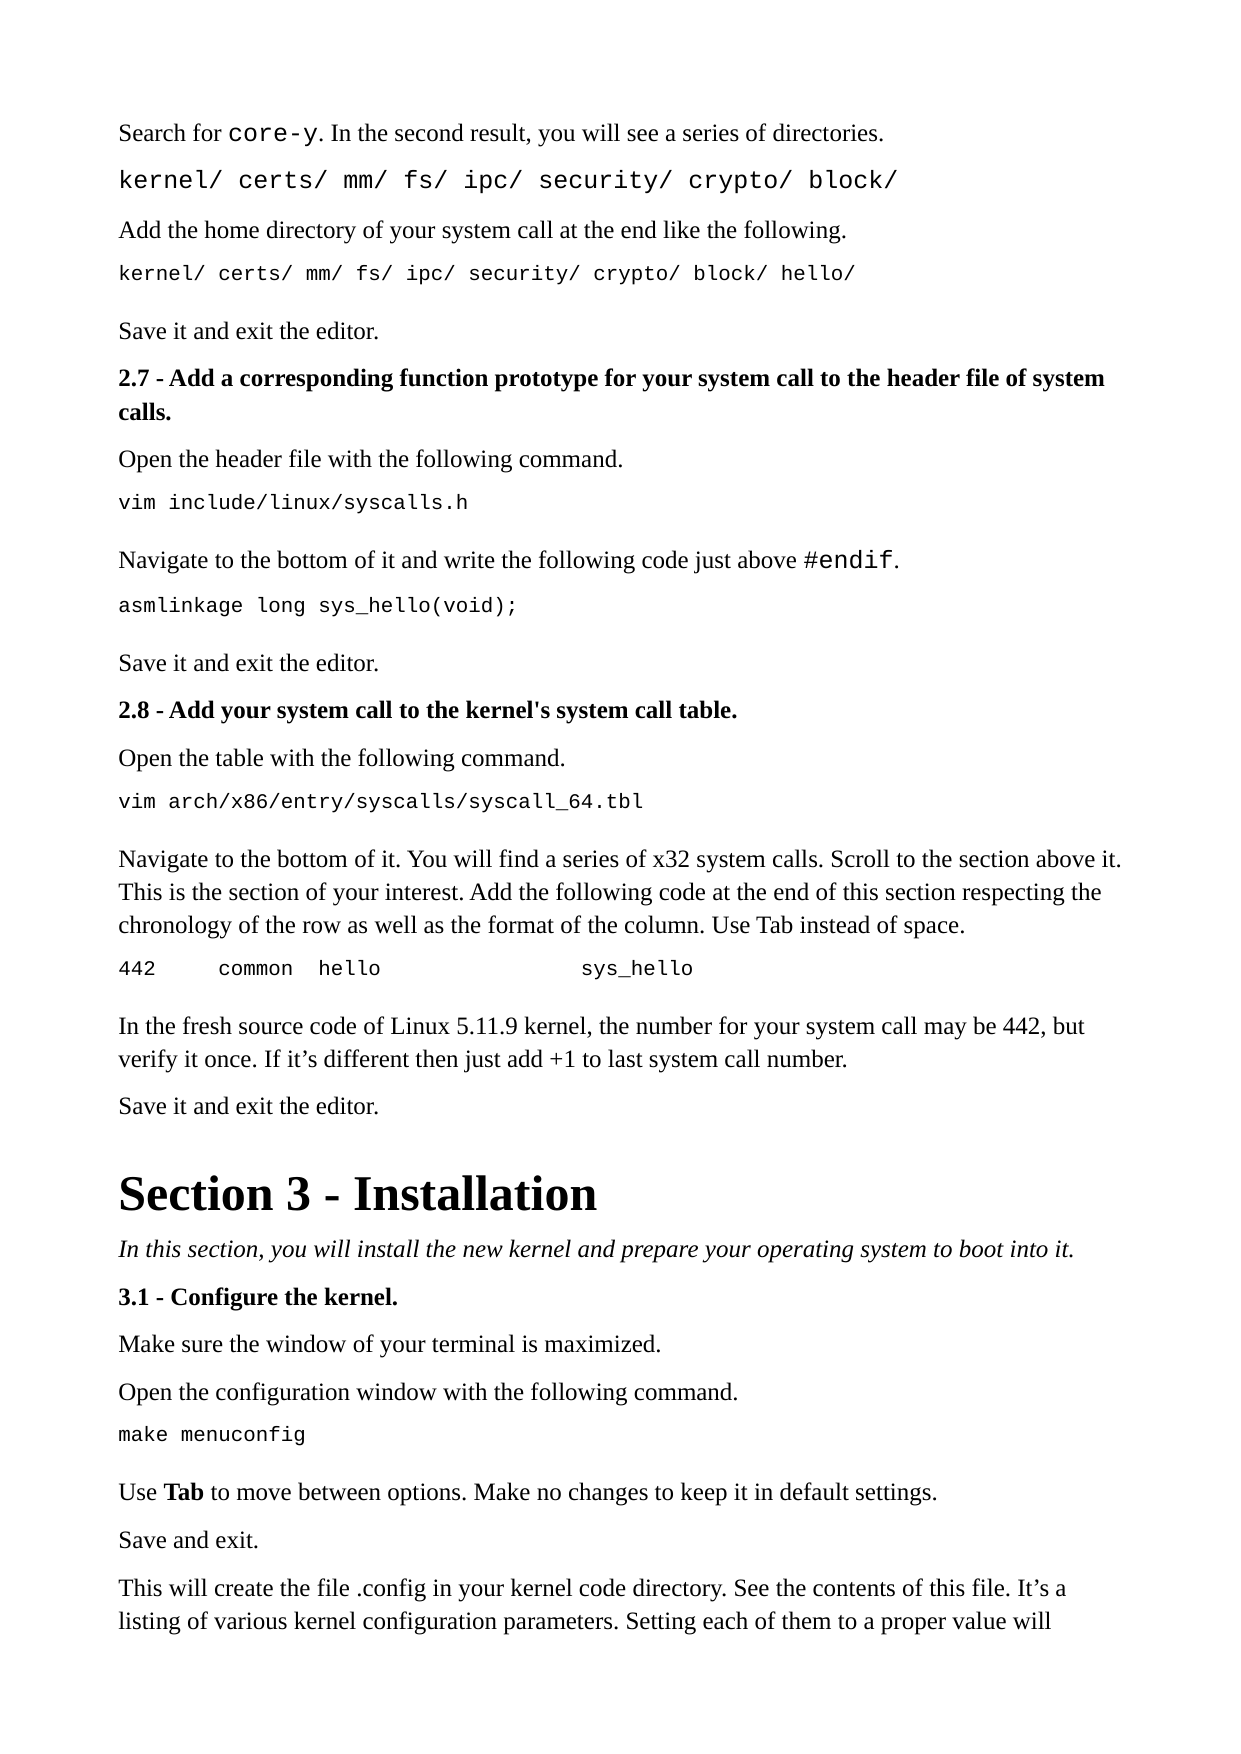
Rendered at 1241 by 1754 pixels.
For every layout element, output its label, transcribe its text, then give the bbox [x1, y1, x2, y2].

text vim arch/x86/entry/syscalls/syscall_64.tbl [118, 791, 1122, 814]
text Use Tab to move between options. Make no changes to keep it in default settings. [118, 1477, 1122, 1506]
text 3.1 - Configure the kernel. [118, 1282, 1122, 1310]
text Save and exit. [118, 1525, 1122, 1554]
text Add the home directory of your system call at the end like the following. [118, 215, 1122, 244]
text vim include/linux/syscalls.h [118, 492, 1122, 515]
text Save it and exit the editor. [118, 316, 1122, 345]
text In the fresh source code of Linux 5.11.9 kernel, the number for your system call may be 442, but verify it once. If it’s different then just add +1 to last system call number. [118, 1011, 1122, 1072]
text This will create the file .config in your kernel code directory. See the contents of this file. It’s a listing of various kernel configuration parameters. Setting each of them to a proper value will [118, 1573, 1122, 1634]
subtitle Section 3 - Installation [118, 1164, 1122, 1221]
text Save it and exit the editor. [118, 648, 1122, 677]
text Open the table with the following command. [118, 743, 1122, 772]
text kernel/ certs/ mm/ fs/ ipc/ security/ crypto/ block/ [118, 168, 1122, 196]
text Open the configuration window with the following command. [118, 1377, 1122, 1406]
text Search for core-y. In the second result, you will see a series of directories. [118, 118, 1122, 149]
text Save it and exit the editor. [118, 1091, 1122, 1120]
text asmlinkage long sys_hello(void); [118, 595, 1122, 618]
text 2.7 - Add a corresponding function prototype for your system call to the header file of system calls. [118, 363, 1122, 425]
text 2.8 - Add your system call to the kernel's system call table. [118, 696, 1122, 724]
text kernel/ certs/ mm/ fs/ ipc/ security/ crypto/ block/ hello/ [118, 263, 1122, 286]
text Navigate to the bottom of it. You will find a series of x32 system calls. Scroll to the section above it. This is the section of your interest. Add the following code at the end of this section respecting the chronology of the row as well as the format of the column. Use Tab instead of space. [118, 844, 1122, 939]
text Make sure the window of your terminal is maximized. [118, 1329, 1122, 1358]
text In this section, you will install the new kernel and prepare your operating system to boot into it. [118, 1234, 1122, 1263]
text Open the header file with the following command. [118, 444, 1122, 473]
text make menuconfig [118, 1424, 1122, 1448]
text Navigate to the bottom of it and write the following code just above #endif. [118, 545, 1122, 576]
text 442 common hello sys_hello [118, 958, 1122, 981]
